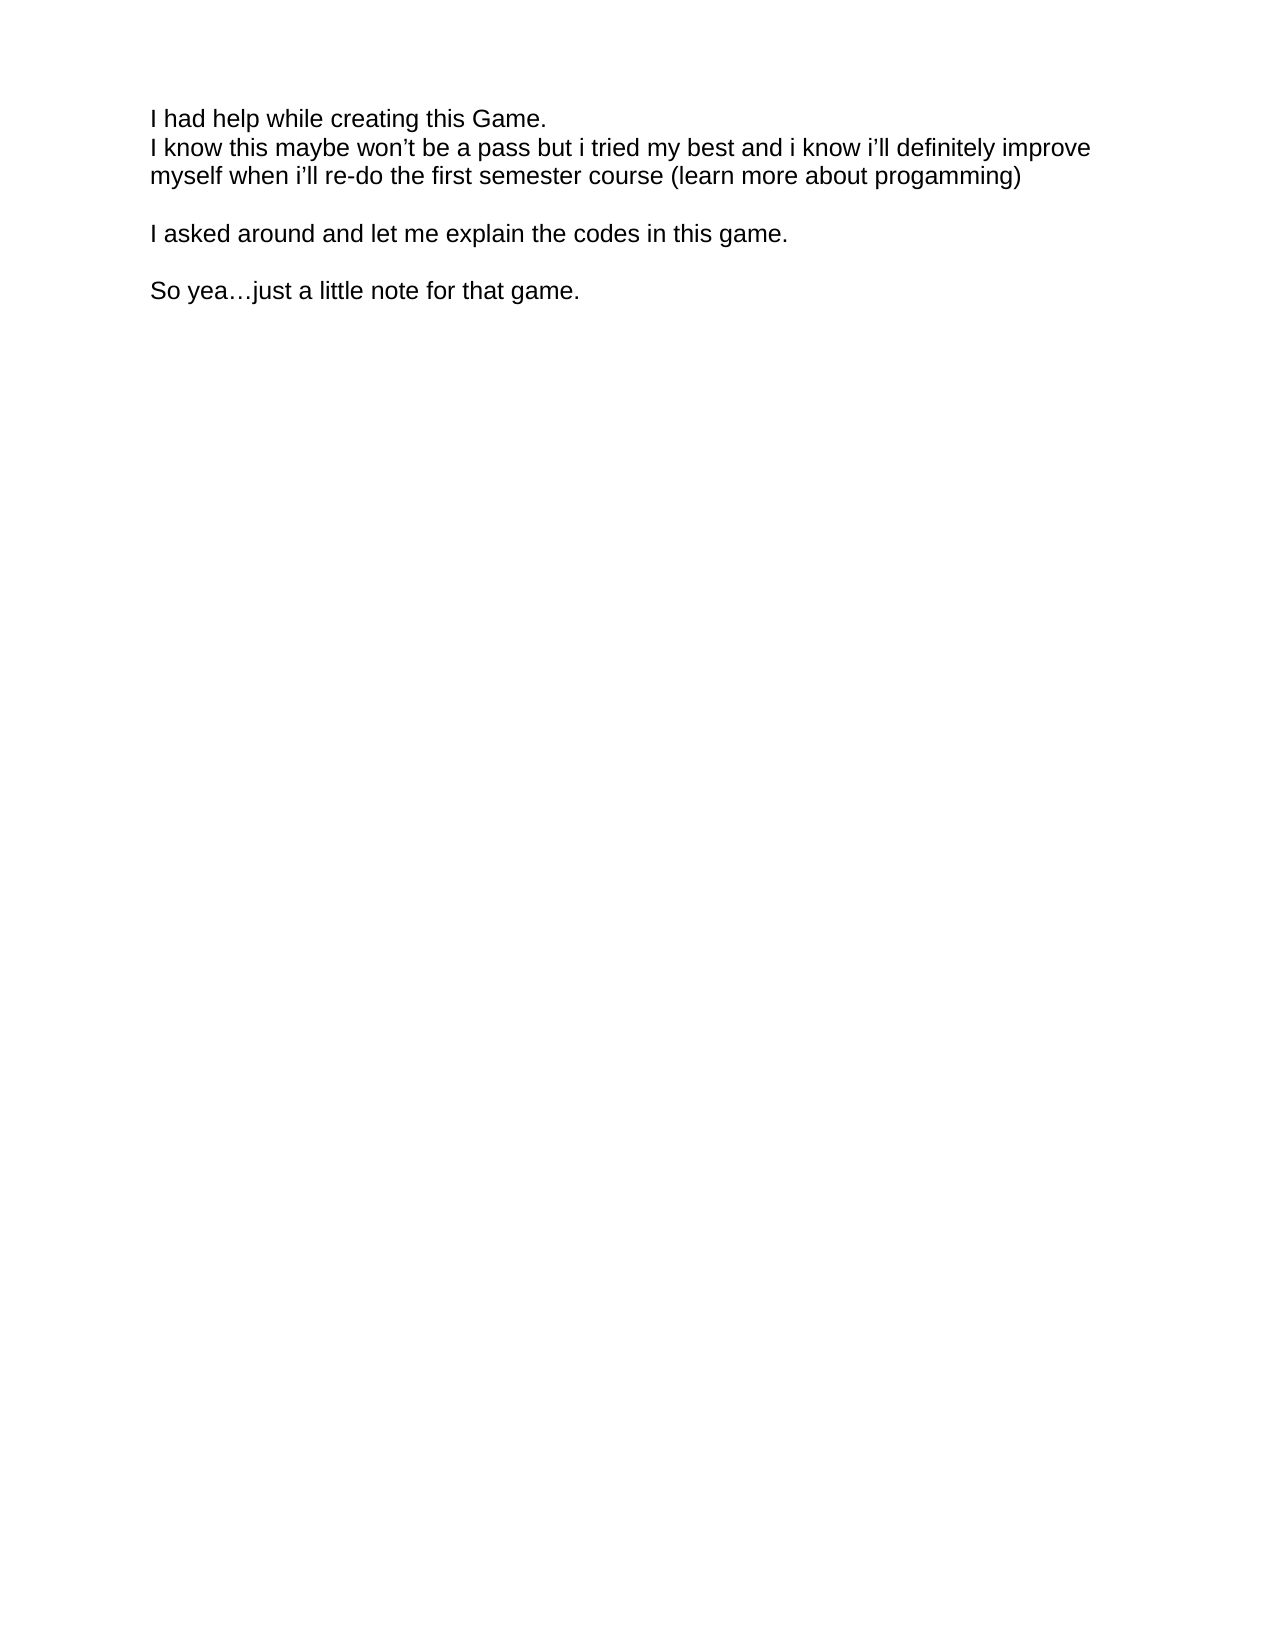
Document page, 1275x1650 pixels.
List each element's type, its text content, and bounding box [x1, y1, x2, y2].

text I asked around and let me explain the codes in this game. [150, 219, 1125, 247]
text I had help while creating this Game. [150, 104, 1125, 132]
text I know this maybe won’t be a pass but i tried my best and i know i’ll definitely improve myself when i’ll re-do the first semester course (learn more about progamming) [150, 132, 1125, 190]
text So yea…just a little note for that game. [150, 276, 1125, 305]
